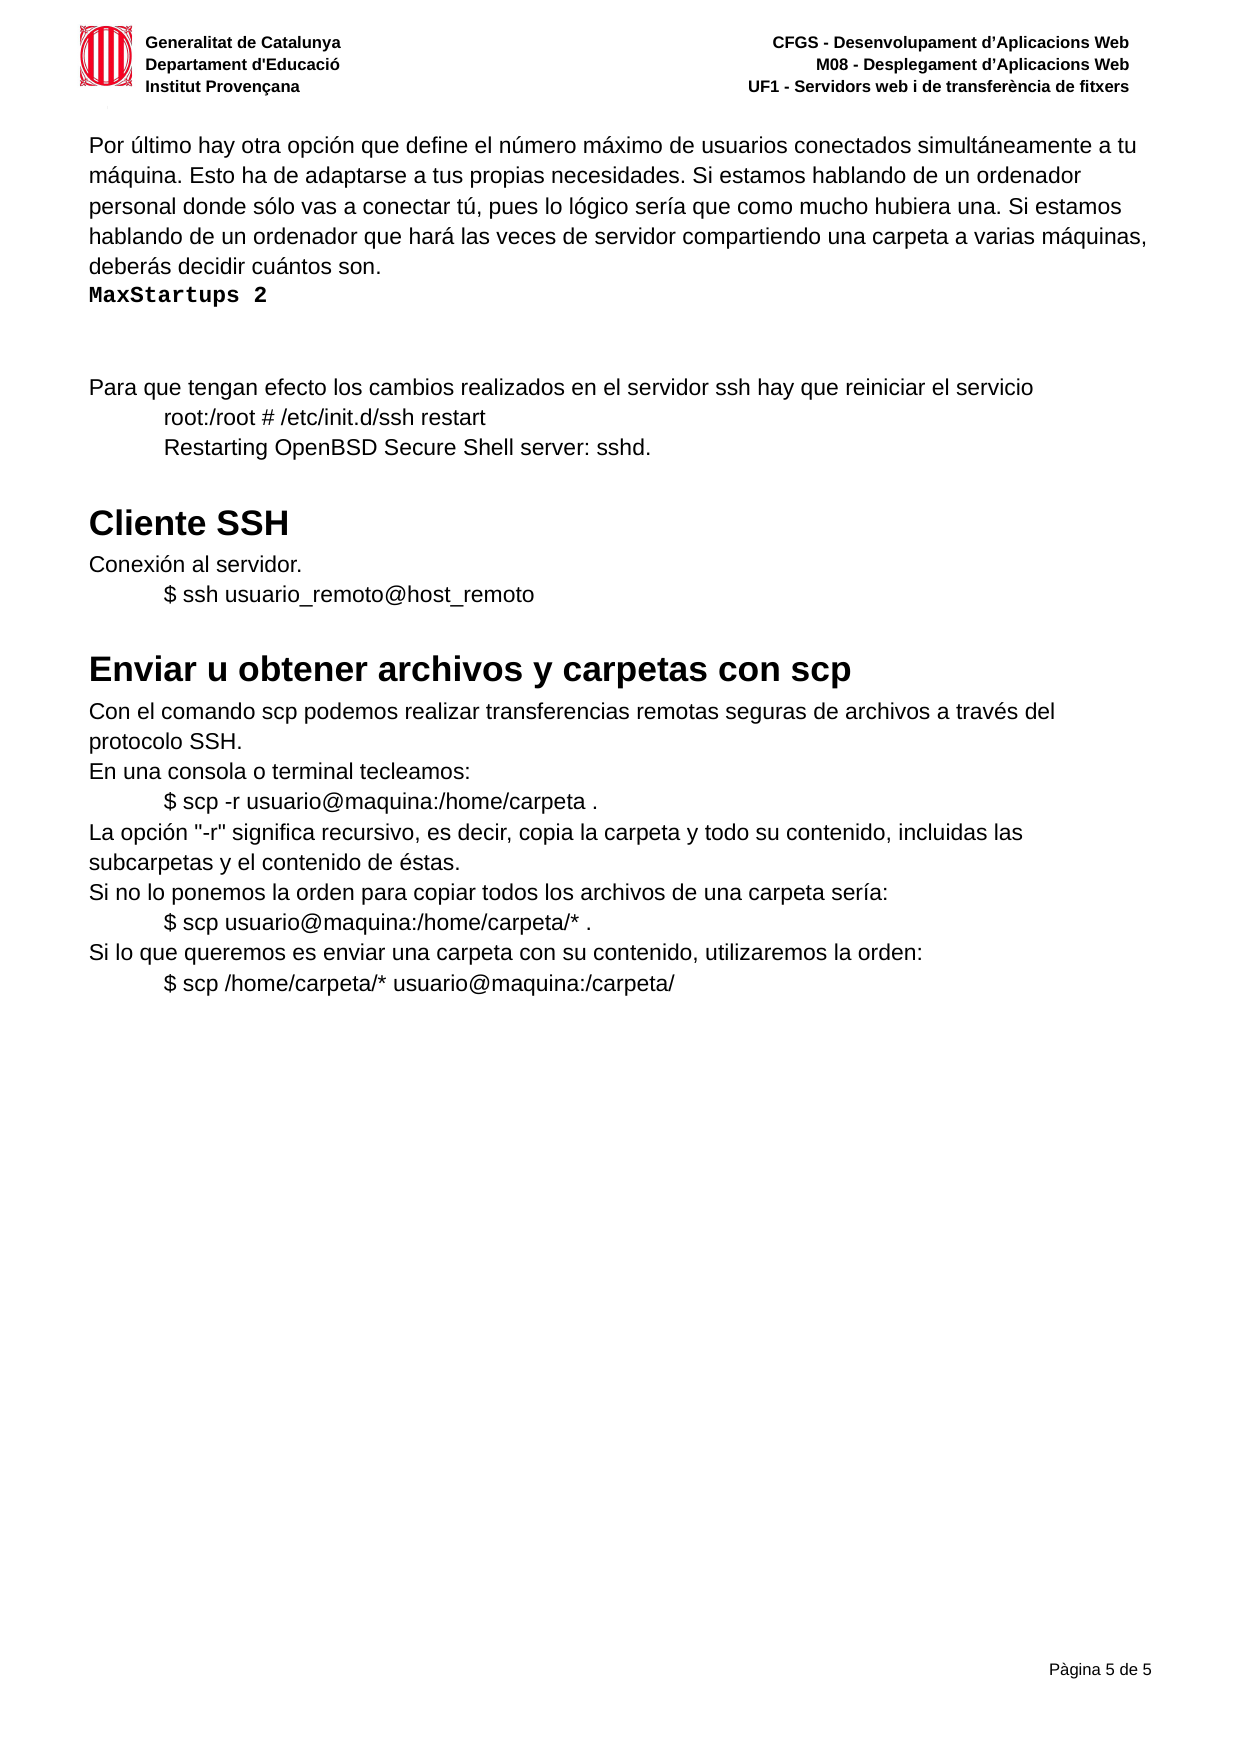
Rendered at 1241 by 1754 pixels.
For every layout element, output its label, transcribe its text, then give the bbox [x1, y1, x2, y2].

picture [77, 24, 136, 88]
text $ scp /home/carpeta/* usuario@maquina:/carpeta/ [88, 969, 1152, 996]
text Para que tengan efecto los cambios realizados en el servidor ssh hay que reiniciar el servicio [88, 373, 1152, 400]
text $ ssh usuario_remoto@host_remoto [88, 581, 1152, 607]
text $ scp usuario@maquina:/home/carpeta/* . [88, 909, 1152, 936]
text MaxStartups 2 [88, 283, 1152, 309]
subtitle Enviar u obtener archivos y carpetas con scp [88, 649, 1152, 689]
text Restarting OpenBSD Secure Shell server: sshd. [88, 434, 1152, 460]
text root:/root # /etc/init.d/ssh restart [88, 404, 1152, 430]
text Si no lo ponemos la orden para copiar todos los archivos de una carpeta sería: [88, 879, 1152, 905]
text Por último hay otra opción que define el número máximo de usuarios conectados simultáneamente a tu máquina. Esto ha de adaptarse a tus propias necesidades. Si estamos hablando de un ordenador personal donde sólo vas a conectar tú, pues lo lógico sería que como mucho hubiera una. Si estamos hablando de un ordenador que hará las veces de servidor compartiendo una carpeta a varias máquinas, deberás decidir cuántos son. [88, 132, 1152, 279]
text En una consola o terminal tecleamos: [88, 758, 1152, 784]
text La opción "-r" significa recursivo, es decir, copia la carpeta y todo su contenido, incluidas las subcarpetas y el contenido de éstas. [88, 818, 1152, 875]
text $ scp -r usuario@maquina:/home/carpeta . [88, 788, 1152, 815]
text Con el comando scp podemos realizar transferencias remotas seguras de archivos a través del protocolo SSH. [88, 698, 1152, 754]
text Si lo que queremos es enviar una carpeta con su contenido, utilizaremos la orden: [88, 939, 1152, 966]
text Conexión al servidor. [88, 551, 1152, 577]
subtitle Cliente SSH [88, 502, 1152, 542]
